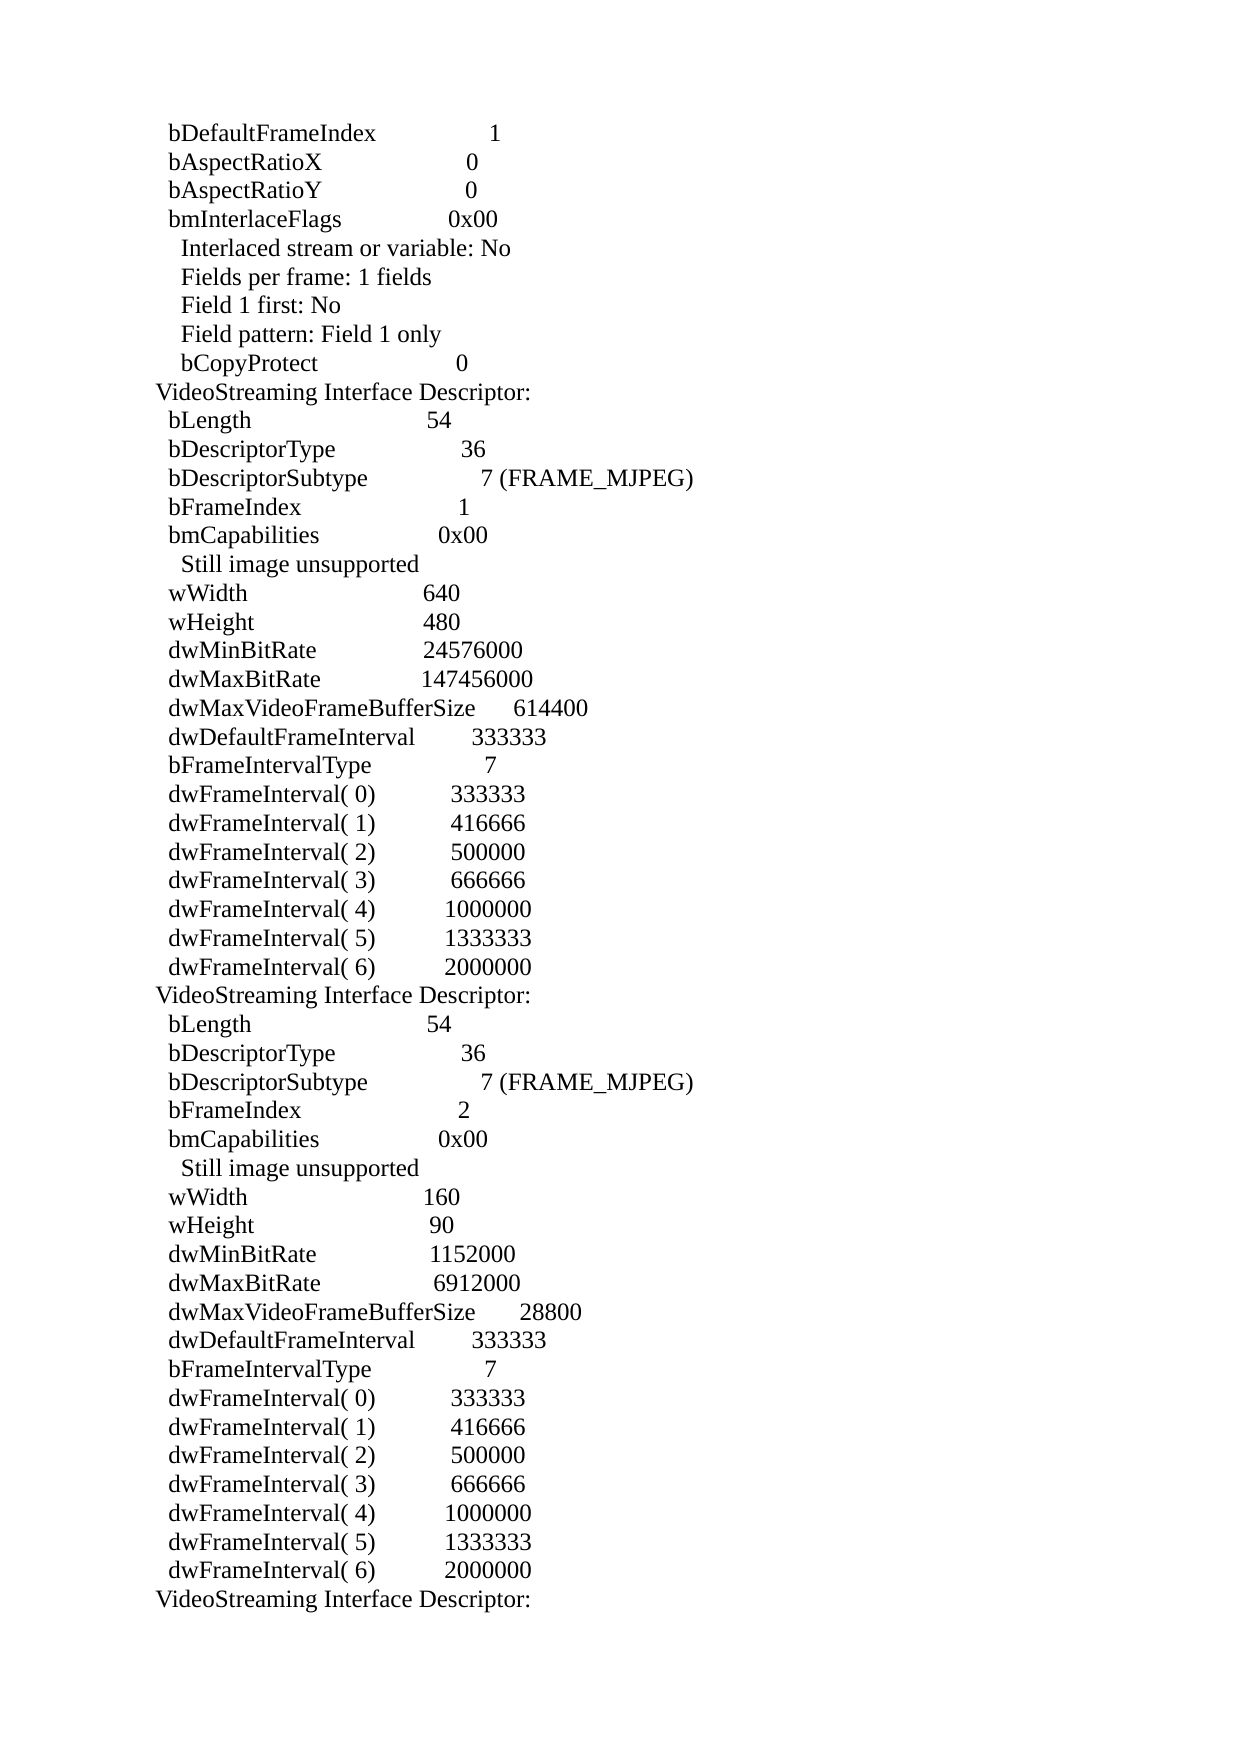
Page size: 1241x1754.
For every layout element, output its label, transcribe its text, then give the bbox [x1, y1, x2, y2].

text bmCapabilities 0x00 [118, 521, 1122, 549]
text bFrameIndex 1 [118, 492, 1122, 521]
text Field 1 first: No [118, 291, 1122, 319]
text dwMaxVideoFrameBufferSize 614400 [118, 693, 1122, 722]
text dwDefaultFrameInterval 333333 [118, 722, 1122, 751]
text dwFrameInterval( 5) 1333333 [118, 1527, 1122, 1556]
text Still image unsupported [118, 549, 1122, 578]
text bLength 54 [118, 1009, 1122, 1038]
text dwMinBitRate 1152000 [118, 1239, 1122, 1268]
text dwFrameInterval( 5) 1333333 [118, 923, 1122, 952]
text wHeight 90 [118, 1211, 1122, 1239]
text Interlaced stream or variable: No [118, 233, 1122, 262]
text bDefaultFrameIndex 1 [118, 118, 1122, 147]
text dwDefaultFrameInterval 333333 [118, 1326, 1122, 1354]
text Fields per frame: 1 fields [118, 262, 1122, 291]
text dwFrameInterval( 0) 333333 [118, 1383, 1122, 1412]
text dwMinBitRate 24576000 [118, 636, 1122, 664]
text dwFrameInterval( 2) 500000 [118, 1441, 1122, 1469]
text wWidth 640 [118, 578, 1122, 607]
text dwFrameInterval( 6) 2000000 [118, 1556, 1122, 1584]
text dwFrameInterval( 1) 416666 [118, 1412, 1122, 1441]
text dwFrameInterval( 1) 416666 [118, 808, 1122, 837]
text dwFrameInterval( 3) 666666 [118, 1469, 1122, 1498]
text dwFrameInterval( 2) 500000 [118, 837, 1122, 866]
text bDescriptorSubtype 7 (FRAME_MJPEG) [118, 1067, 1122, 1096]
text dwFrameInterval( 3) 666666 [118, 866, 1122, 894]
text bLength 54 [118, 406, 1122, 434]
text Field pattern: Field 1 only [118, 319, 1122, 348]
text dwFrameInterval( 4) 1000000 [118, 894, 1122, 923]
text bFrameIntervalType 7 [118, 751, 1122, 779]
text dwFrameInterval( 0) 333333 [118, 779, 1122, 808]
text dwFrameInterval( 4) 1000000 [118, 1498, 1122, 1527]
text wHeight 480 [118, 607, 1122, 636]
text bCopyProtect 0 [118, 348, 1122, 377]
text bAspectRatioX 0 [118, 147, 1122, 176]
text dwMaxVideoFrameBufferSize 28800 [118, 1297, 1122, 1326]
text bDescriptorSubtype 7 (FRAME_MJPEG) [118, 463, 1122, 492]
text bDescriptorType 36 [118, 434, 1122, 463]
text Still image unsupported [118, 1153, 1122, 1182]
text wWidth 160 [118, 1182, 1122, 1211]
text VideoStreaming Interface Descriptor: [118, 981, 1122, 1009]
text bFrameIndex 2 [118, 1096, 1122, 1124]
text dwMaxBitRate 147456000 [118, 664, 1122, 693]
text VideoStreaming Interface Descriptor: [118, 1584, 1122, 1613]
text bFrameIntervalType 7 [118, 1354, 1122, 1383]
text bmCapabilities 0x00 [118, 1124, 1122, 1153]
text VideoStreaming Interface Descriptor: [118, 377, 1122, 406]
text dwFrameInterval( 6) 2000000 [118, 952, 1122, 981]
text bAspectRatioY 0 [118, 176, 1122, 204]
text bmInterlaceFlags 0x00 [118, 204, 1122, 233]
text dwMaxBitRate 6912000 [118, 1268, 1122, 1297]
text bDescriptorType 36 [118, 1038, 1122, 1067]
